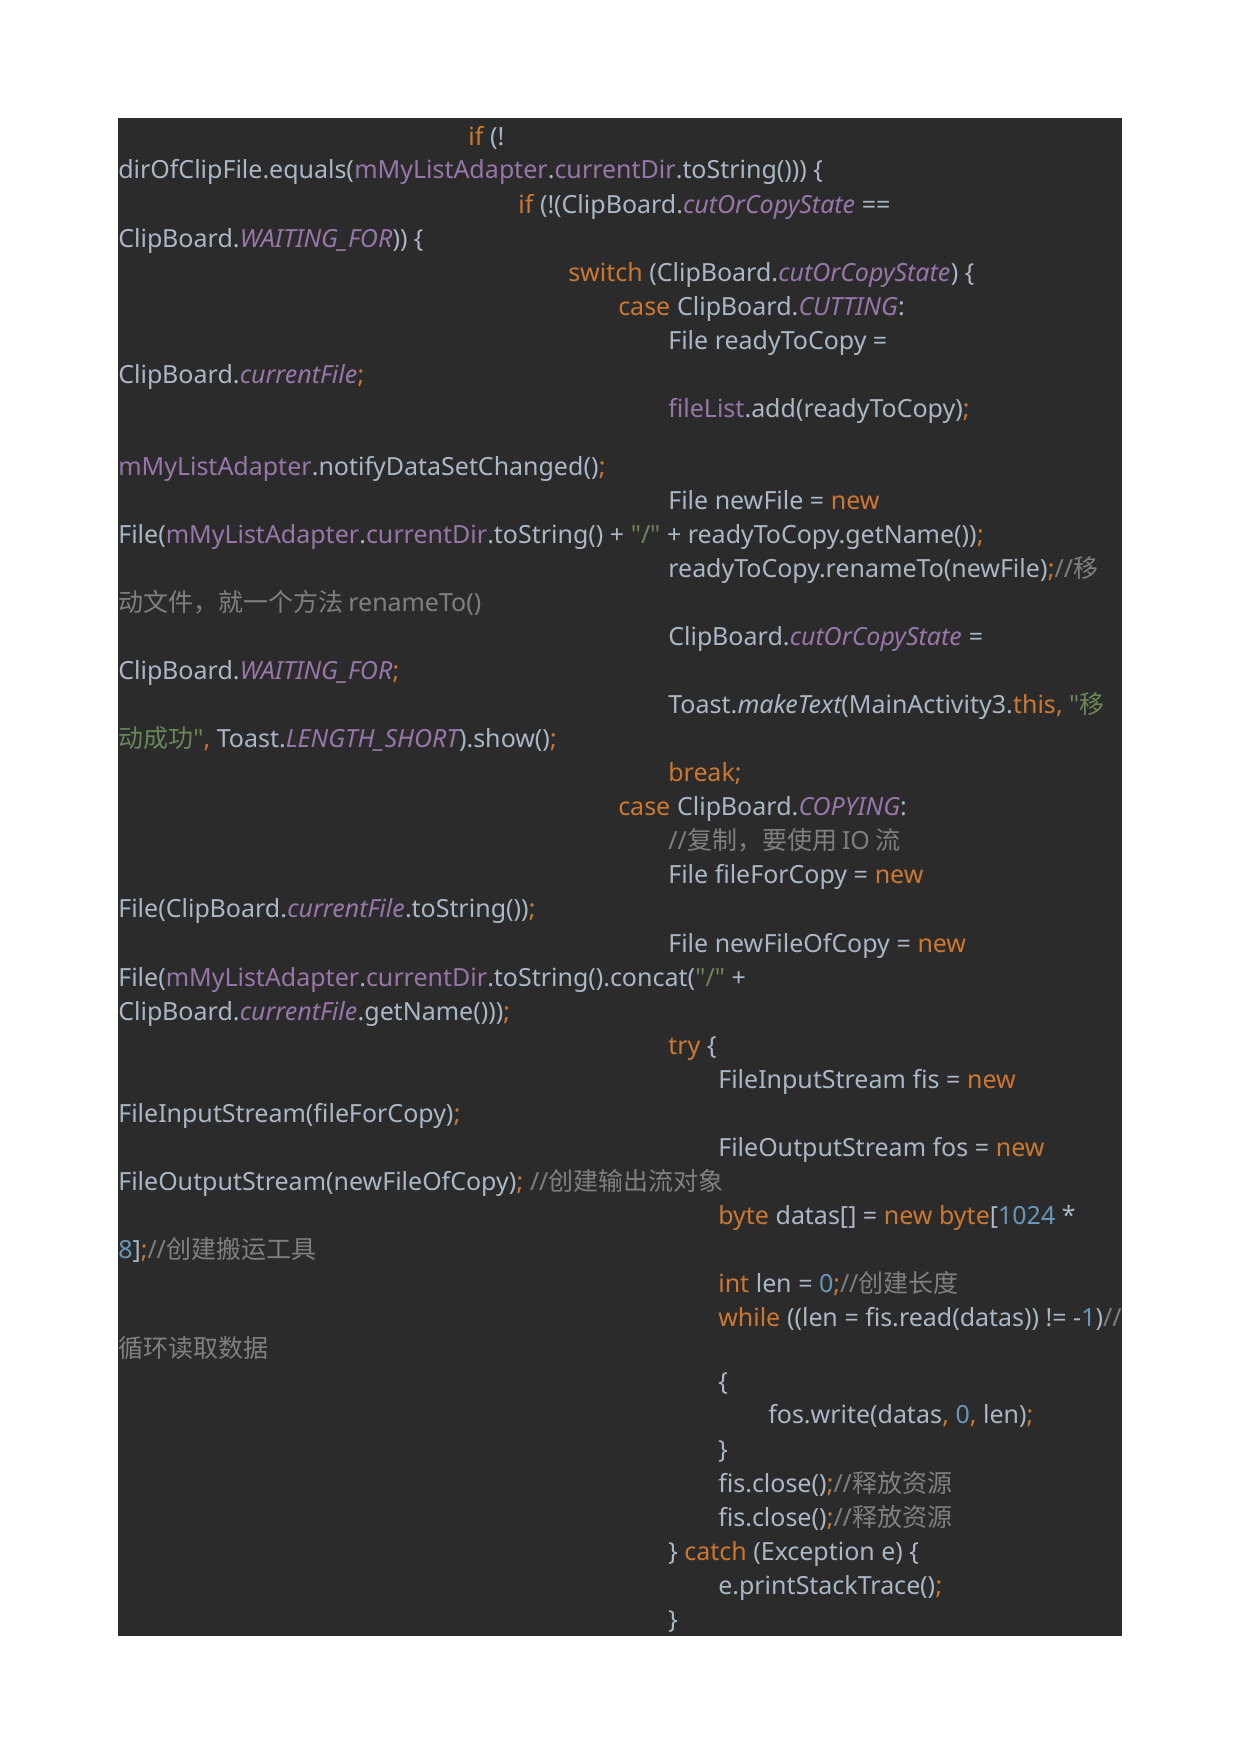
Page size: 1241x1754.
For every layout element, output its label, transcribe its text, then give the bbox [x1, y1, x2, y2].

text try { [118, 1027, 1122, 1061]
text readyToCopy.renameTo(newFile);//移动文件，就一个方法renameTo() [118, 551, 1122, 619]
text ClipBoard.cutOrCopyState = ClipBoard.WAITING_FOR; [118, 619, 1122, 687]
text //复制，要使用IO流 [118, 823, 1122, 857]
text e.printStackTrace(); [118, 1567, 1122, 1602]
text fis.close();//释放资源 [118, 1465, 1122, 1499]
text mMyListAdapter.notifyDataSetChanged(); [118, 425, 1122, 482]
text FileInputStream fis = new FileInputStream(fileForCopy); [118, 1061, 1122, 1129]
text File newFileOfCopy = new File(mMyListAdapter.currentDir.toString().concat("/" + ClipBoard.currentFile.getName())); [118, 925, 1122, 1027]
text Toast.makeText(MainActivity3.this, "移动成功", Toast.LENGTH_SHORT).show(); [118, 687, 1122, 755]
text if (!dirOfClipFile.equals(mMyListAdapter.currentDir.toString())) { [118, 118, 1122, 186]
text break; [118, 755, 1122, 789]
text File newFile = new File(mMyListAdapter.currentDir.toString() + "/" + readyToCopy.getName()); [118, 482, 1122, 551]
text } catch (Exception e) { [118, 1533, 1122, 1567]
text case ClipBoard.CUTTING: [118, 288, 1122, 322]
text switch (ClipBoard.cutOrCopyState) { [118, 254, 1122, 288]
text FileOutputStream fos = new FileOutputStream(newFileOfCopy); //创建输出流对象 [118, 1129, 1122, 1198]
text fileList.add(readyToCopy); [118, 391, 1122, 425]
text } [118, 1602, 1122, 1636]
text fis.close();//释放资源 [118, 1499, 1122, 1533]
text case ClipBoard.COPYING: [118, 789, 1122, 823]
text { [118, 1363, 1122, 1397]
text byte datas[] = new byte[1024 * 8];//创建搬运工具 [118, 1198, 1122, 1266]
text } [118, 1431, 1122, 1465]
text int len = 0;//创建长度 [118, 1266, 1122, 1300]
text fos.write(datas, 0, len); [118, 1397, 1122, 1431]
text File readyToCopy = ClipBoard.currentFile; [118, 322, 1122, 391]
text if (!(ClipBoard.cutOrCopyState == ClipBoard.WAITING_FOR)) { [118, 186, 1122, 254]
text File fileForCopy = new File(ClipBoard.currentFile.toString()); [118, 857, 1122, 925]
text while ((len = fis.read(datas)) != -1)//循环读取数据 [118, 1300, 1122, 1363]
